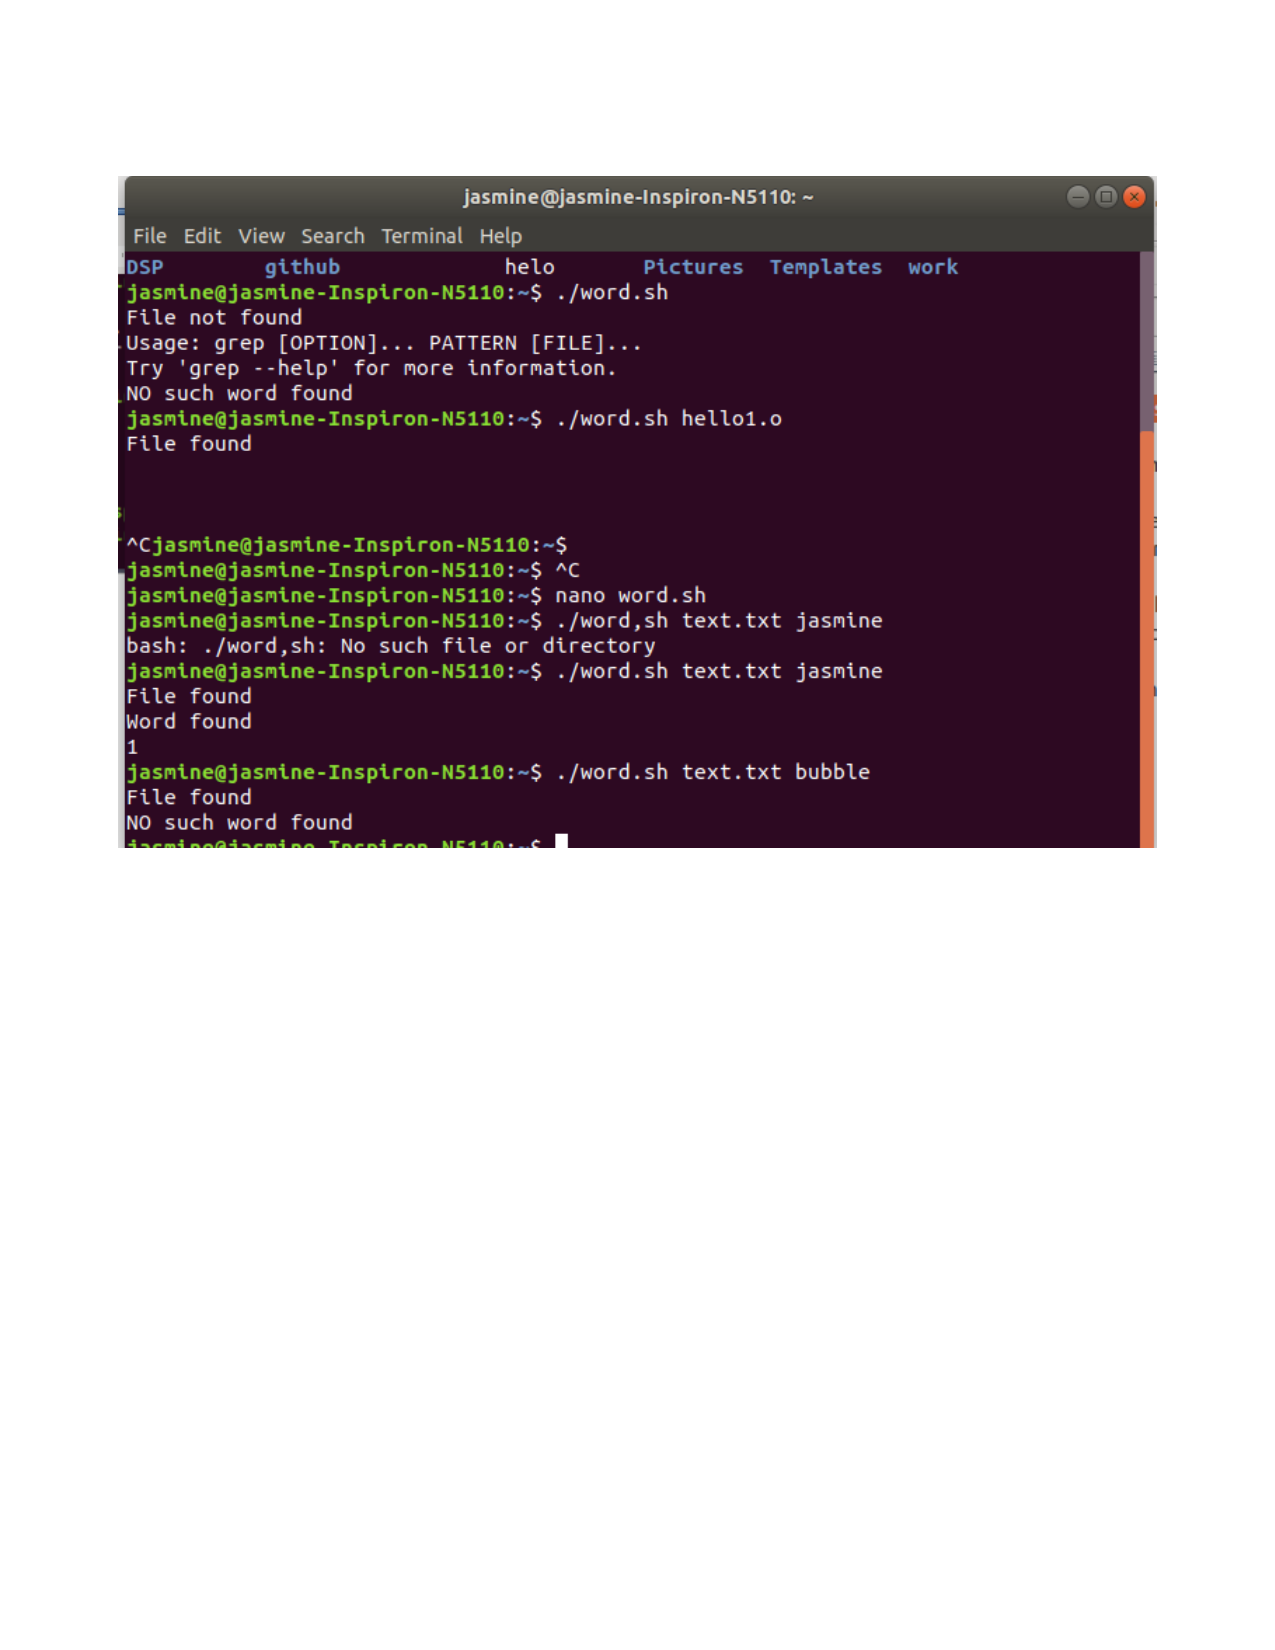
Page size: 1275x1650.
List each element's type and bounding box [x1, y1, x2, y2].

picture [118, 176, 1157, 848]
